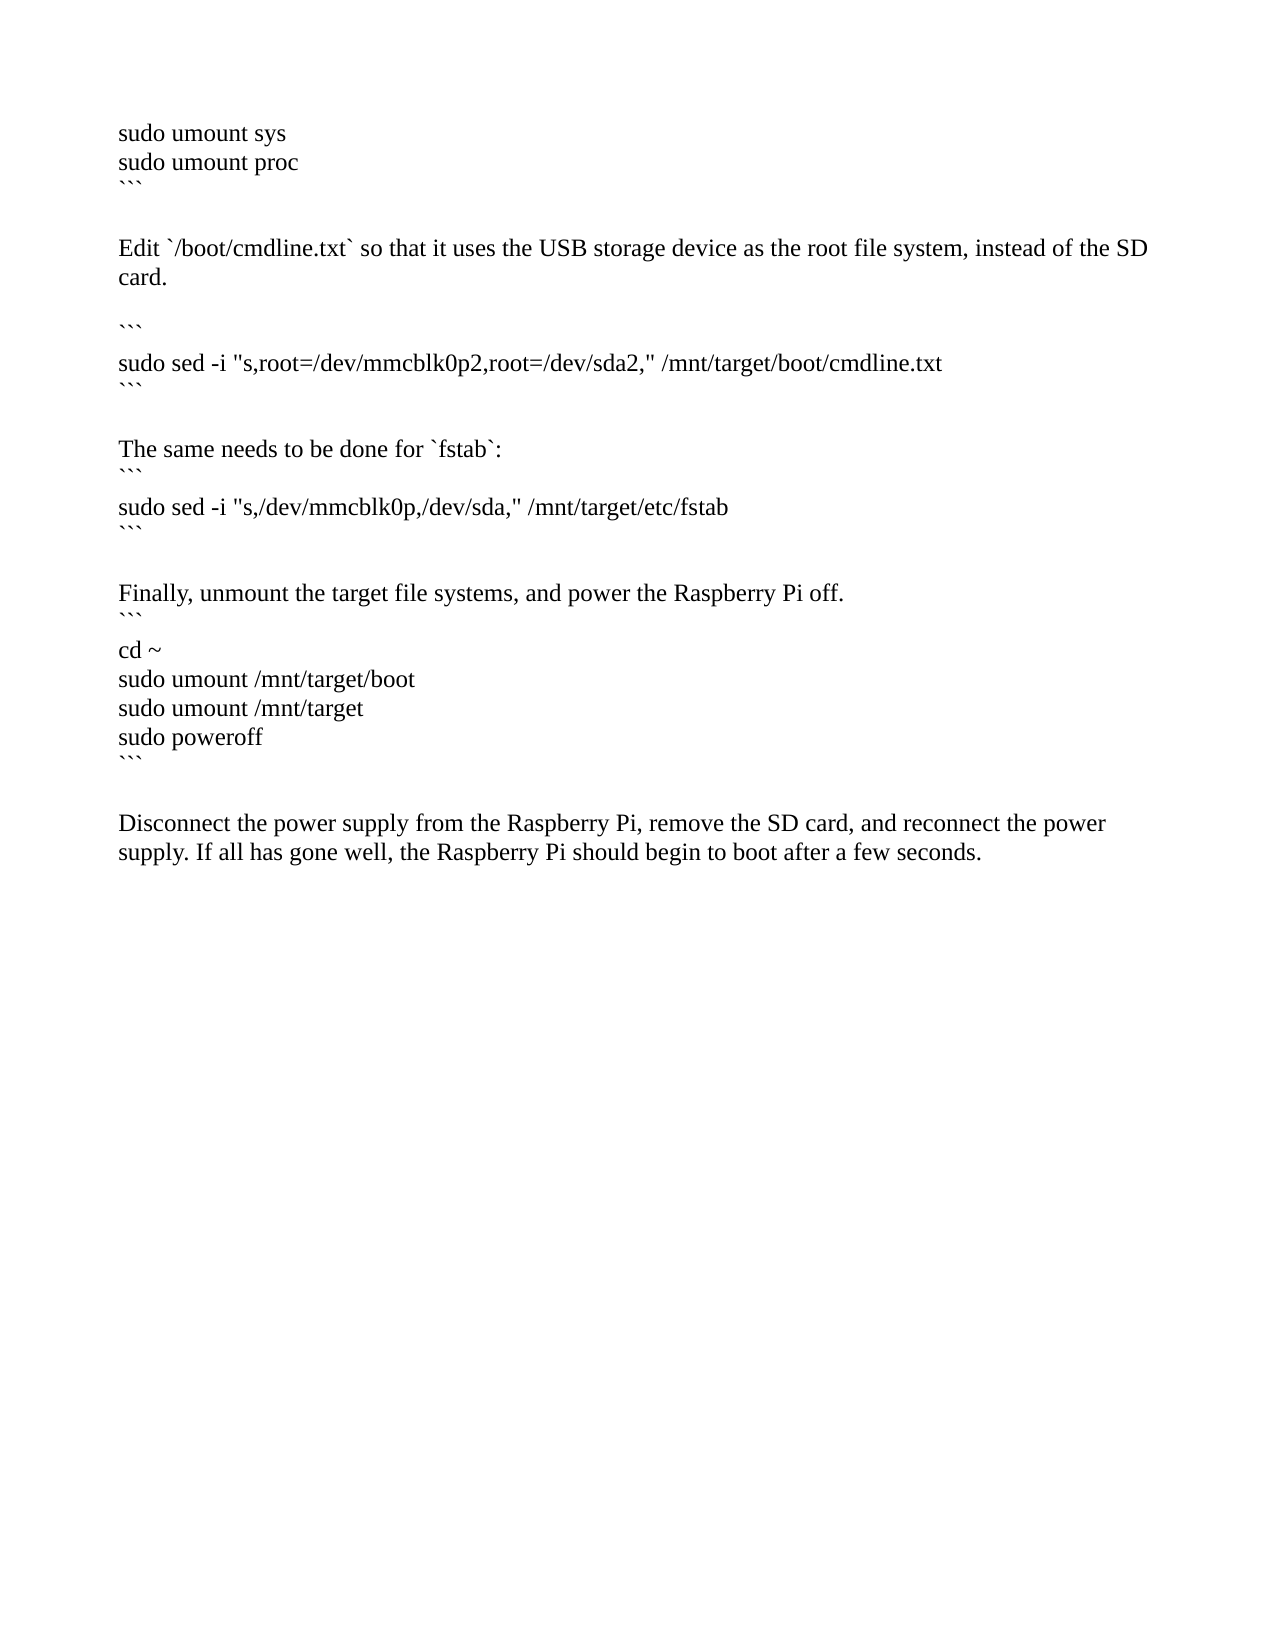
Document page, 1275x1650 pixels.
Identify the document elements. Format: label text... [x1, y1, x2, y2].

text sudo umount sys [118, 118, 1157, 147]
text sudo sed -i "s,/dev/mmcblk0p,/dev/sda," /mnt/target/etc/fstab [118, 492, 1157, 521]
text ``` [118, 751, 1157, 779]
text Finally, unmount the target file systems, and power the Raspberry Pi off. [118, 578, 1157, 607]
text cd ~ [118, 636, 1157, 664]
text sudo sed -i "s,root=/dev/mmcblk0p2,root=/dev/sda2," /mnt/target/boot/cmdline.txt [118, 348, 1157, 377]
text sudo umount /mnt/target [118, 693, 1157, 722]
text ``` [118, 607, 1157, 636]
text sudo umount /mnt/target/boot [118, 664, 1157, 693]
text sudo poweroff [118, 722, 1157, 751]
text ``` [118, 521, 1157, 549]
text Disconnect the power supply from the Raspberry Pi, remove the SD card, and reconnect the power supply. If all has gone well, the Raspberry Pi should begin to boot after a few seconds. [118, 808, 1157, 866]
text ``` [118, 463, 1157, 492]
text ``` [118, 377, 1157, 406]
text ``` [118, 176, 1157, 204]
text ``` [118, 319, 1157, 348]
text The same needs to be done for `fstab`: [118, 434, 1157, 463]
text sudo umount proc [118, 147, 1157, 176]
text Edit `/boot/cmdline.txt` so that it uses the USB storage device as the root file system, instead of the SD card. [118, 233, 1157, 291]
